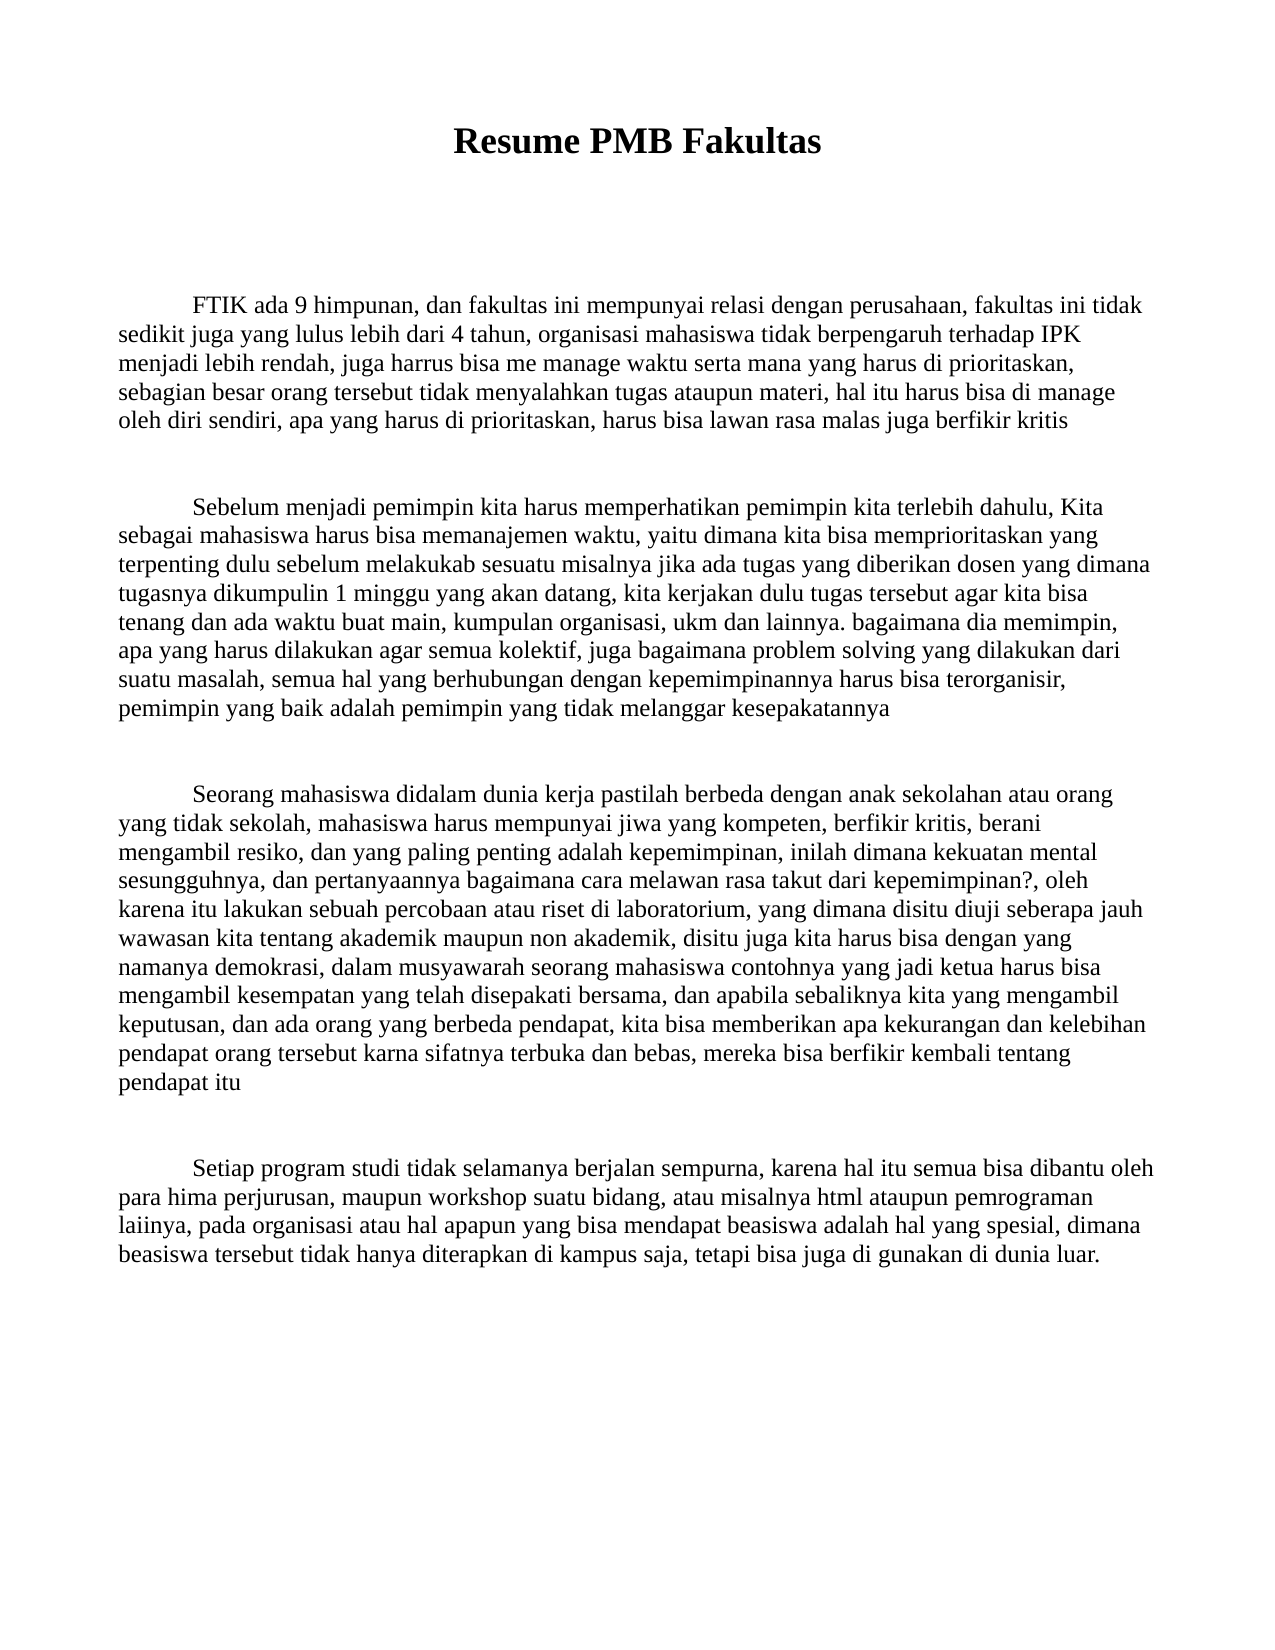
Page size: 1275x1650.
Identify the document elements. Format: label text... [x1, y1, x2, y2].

text Setiap program studi tidak selamanya berjalan sempurna, karena hal itu semua bisa dibantu oleh para hima perjurusan, maupun workshop suatu bidang, atau misalnya html ataupun pemrograman laiinya, pada organisasi atau hal apapun yang bisa mendapat beasiswa adalah hal yang spesial, dimana beasiswa tersebut tidak hanya diterapkan di kampus saja, tetapi bisa juga di gunakan di dunia luar. [118, 1153, 1157, 1268]
text FTIK ada 9 himpunan, dan fakultas ini mempunyai relasi dengan perusahaan, fakultas ini tidak sedikit juga yang lulus lebih dari 4 tahun, organisasi mahasiswa tidak berpengaruh terhadap IPK menjadi lebih rendah, juga harrus bisa me manage waktu serta mana yang harus di prioritaskan, sebagian besar orang tersebut tidak menyalahkan tugas ataupun materi, hal itu harus bisa di manage oleh diri sendiri, apa yang harus di prioritaskan, harus bisa lawan rasa malas juga berfikir kritis [118, 291, 1157, 434]
text Seorang mahasiswa didalam dunia kerja pastilah berbeda dengan anak sekolahan atau orang yang tidak sekolah, mahasiswa harus mempunyai jiwa yang kompeten, berfikir kritis, berani mengambil resiko, dan yang paling penting adalah kepemimpinan, inilah dimana kekuatan mental sesungguhnya, dan pertanyaannya bagaimana cara melawan rasa takut dari kepemimpinan?, oleh karena itu lakukan sebuah percobaan atau riset di laboratorium, yang dimana disitu diuji seberapa jauh wawasan kita tentang akademik maupun non akademik, disitu juga kita harus bisa dengan yang namanya demokrasi, dalam musyawarah seorang mahasiswa contohnya yang jadi ketua harus bisa mengambil kesempatan yang telah disepakati bersama, dan apabila sebaliknya kita yang mengambil keputusan, dan ada orang yang berbeda pendapat, kita bisa memberikan apa kekurangan dan kelebihan pendapat orang tersebut karna sifatnya terbuka dan bebas, mereka bisa berfikir kembali tentang pendapat itu [118, 779, 1157, 1096]
text Sebelum menjadi pemimpin kita harus memperhatikan pemimpin kita terlebih dahulu, Kita sebagai mahasiswa harus bisa memanajemen waktu, yaitu dimana kita bisa memprioritaskan yang terpenting dulu sebelum melakukab sesuatu misalnya jika ada tugas yang diberikan dosen yang dimana tugasnya dikumpulin 1 minggu yang akan datang, kita kerjakan dulu tugas tersebut agar kita bisa tenang dan ada waktu buat main, kumpulan organisasi, ukm dan lainnya. bagaimana dia memimpin, apa yang harus dilakukan agar semua kolektif, juga bagaimana problem solving yang dilakukan dari suatu masalah, semua hal yang berhubungan dengan kepemimpinannya harus bisa terorganisir, pemimpin yang baik adalah pemimpin yang tidak melanggar kesepakatannya [118, 492, 1157, 722]
text Resume PMB Fakultas [118, 118, 1157, 161]
